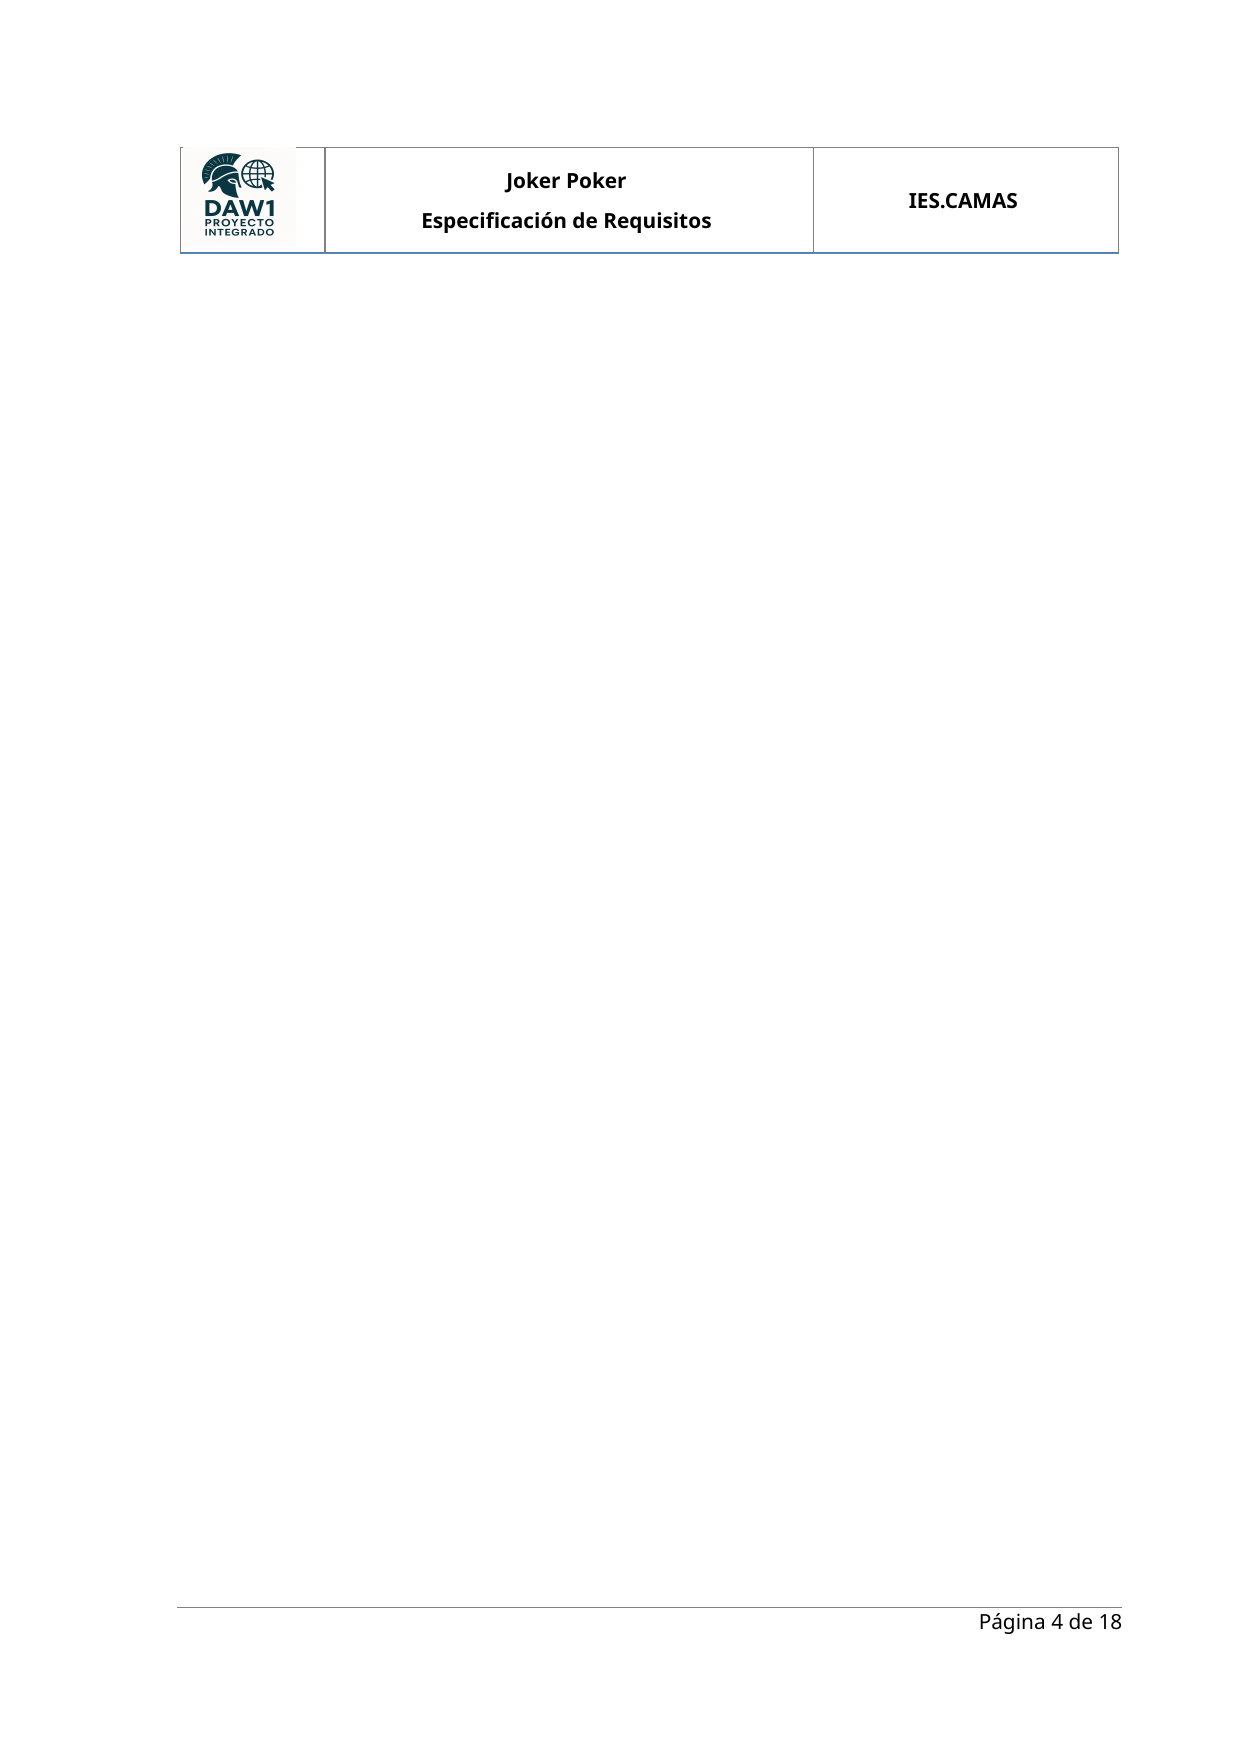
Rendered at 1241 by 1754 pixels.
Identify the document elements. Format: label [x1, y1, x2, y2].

picture [183, 147, 296, 246]
